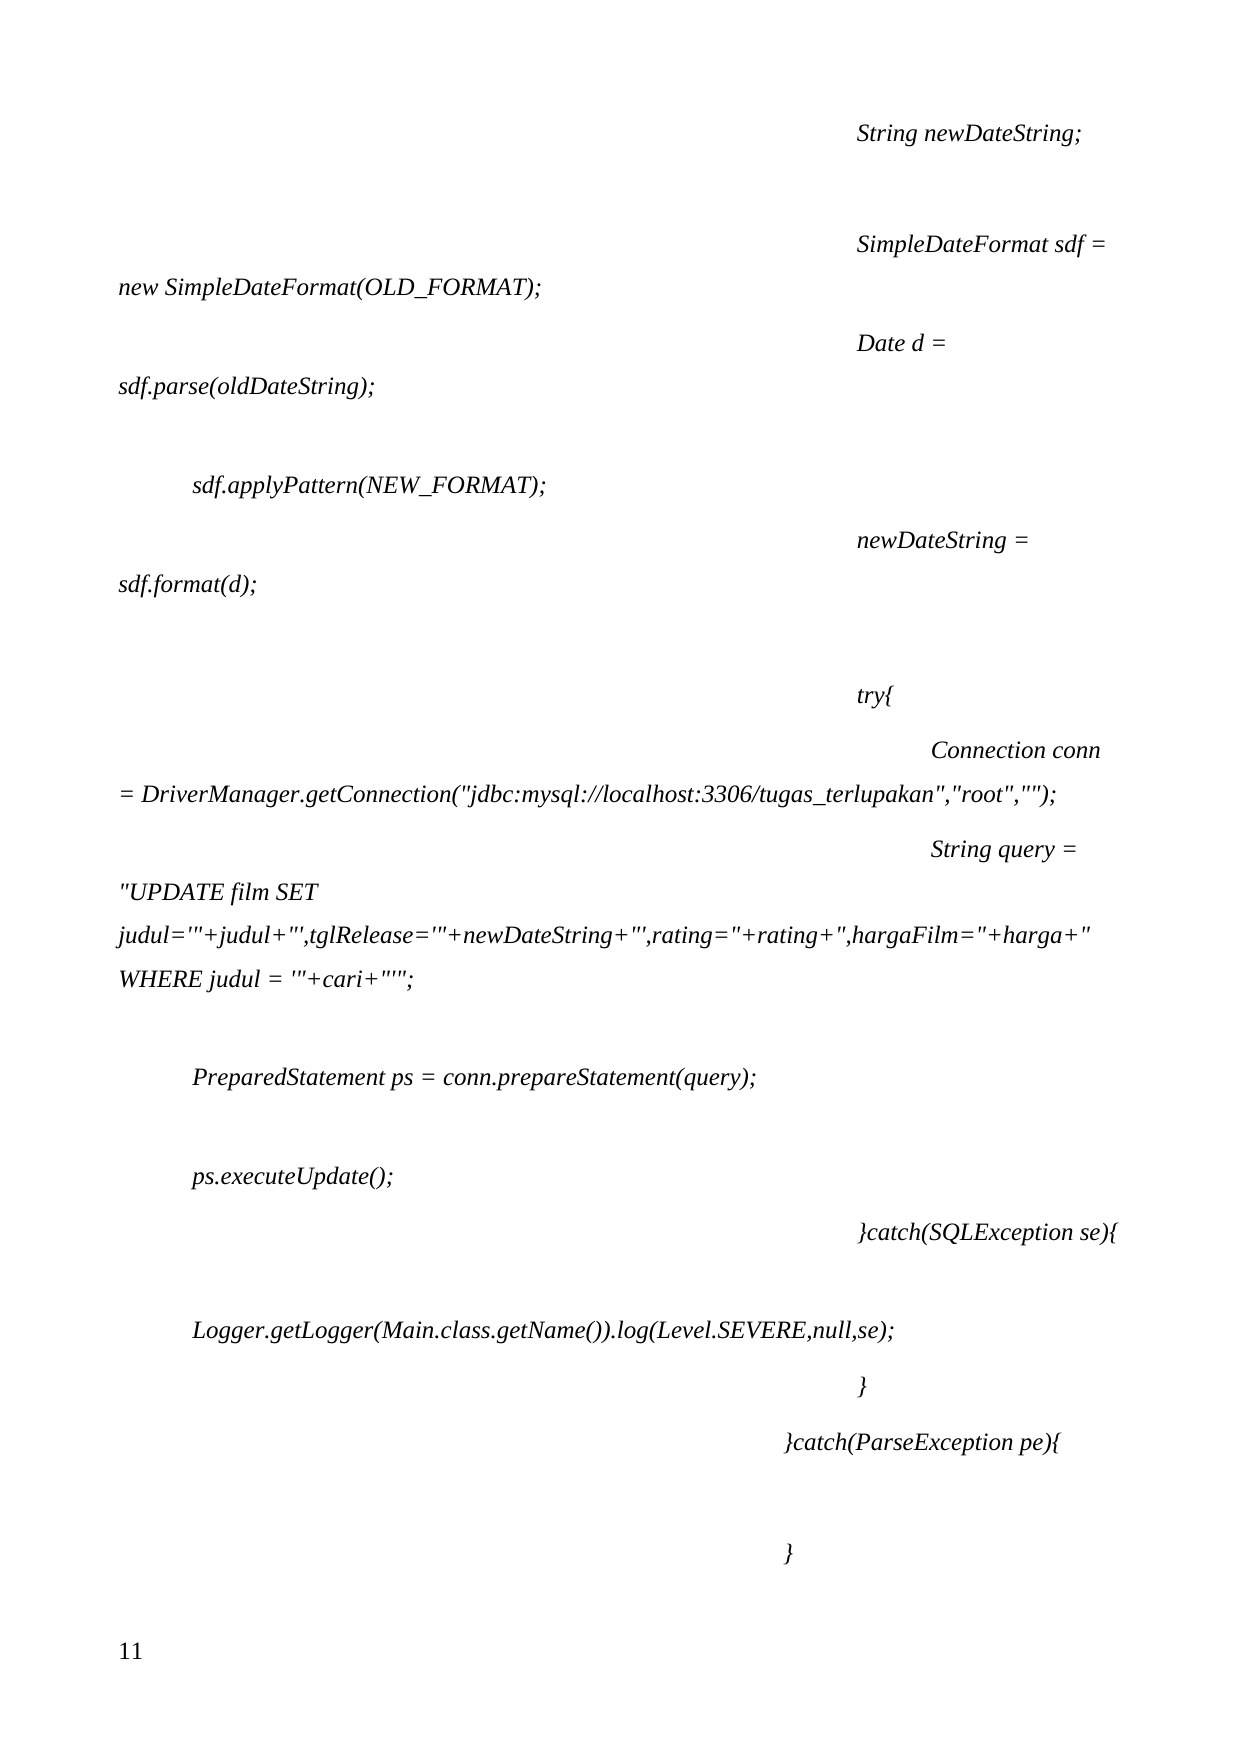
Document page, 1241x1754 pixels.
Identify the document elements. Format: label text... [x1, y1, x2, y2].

text Logger.getLogger(Main.class.getName()).log(Level.SEVERE,null,se); [118, 1272, 1122, 1344]
text try{ [118, 680, 1122, 709]
text ps.executeUpdate(); [118, 1118, 1122, 1190]
text Date d = sdf.parse(oldDateString); [118, 328, 1122, 400]
text } [118, 1371, 1122, 1400]
text } [118, 1538, 1122, 1567]
text }catch(ParseException pe){ [118, 1427, 1122, 1456]
text newDateString = sdf.format(d); [118, 526, 1122, 597]
text }catch(SQLException se){ [118, 1217, 1122, 1246]
text String query = "UPDATE film SET judul='"+judul+"',tglRelease='"+newDateString+"',rating="+rating+",hargaFilm="+harga+" WHERE judul = '"+cari+"'"; [118, 834, 1122, 992]
text SimpleDateFormat sdf = new SimpleDateFormat(OLD_FORMAT); [118, 229, 1122, 301]
text String newDateString; [118, 118, 1122, 147]
text PreparedStatement ps = conn.prepareStatement(query); [118, 1019, 1122, 1091]
text sdf.applyPattern(NEW_FORMAT); [118, 427, 1122, 499]
text Connection conn = DriverManager.getConnection("jdbc:mysql://localhost:3306/tugas_terlupakan","root",""); [118, 736, 1122, 807]
